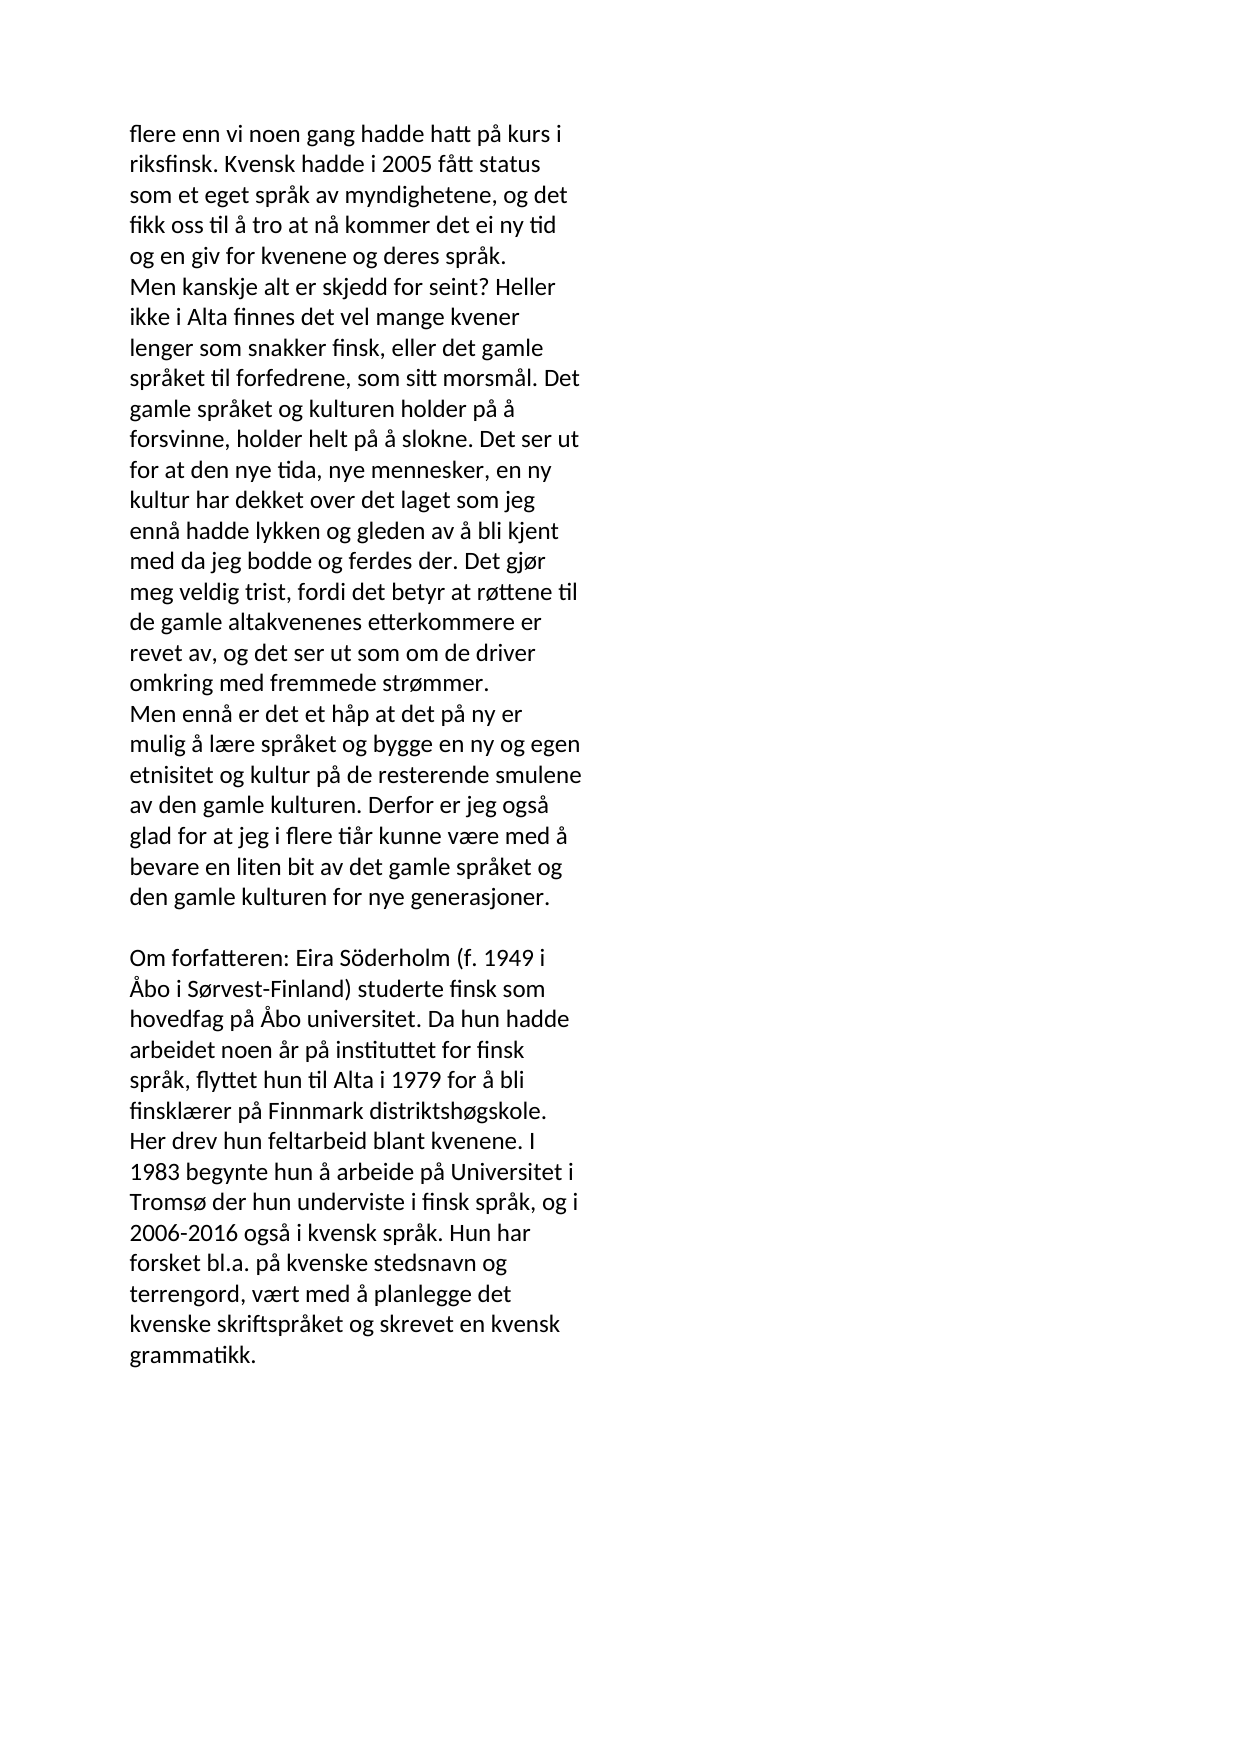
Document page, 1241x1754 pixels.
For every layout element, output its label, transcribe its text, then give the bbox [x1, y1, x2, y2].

table_cell Men ennå er det et håp at det på ny er mulig å lære språket og bygge en ny og egen etnisitet og kultur på de resterende smulene av den gamle kulturen. Derfor er jeg også glad for at jeg i flere tiår kunne være med å bevare en liten bit av det gamle språket og den gamle kulturen for nye generasjoner. [118, 698, 594, 912]
table_cell [118, 912, 594, 942]
table_cell Men kanskje alt er skjedd for seint? Heller ikke i Alta finnes det vel mange kvener lenger som snakker finsk, eller det gamle språket til forfedrene, som sitt morsmål. Det gamle språket og kulturen holder på å forsvinne, holder helt på å slokne. Det ser ut for at den nye tida, nye mennesker, en ny kultur har dekket over det laget som jeg ennå hadde lykken og gleden av å bli kjent med da jeg bodde og ferdes der. Det gjør meg veldig trist, fordi det betyr at røttene til de gamle altakvenenes etterkommere er revet av, og det ser ut som om de driver omkring med fremmede strømmer. [118, 271, 594, 698]
table_cell flere enn vi noen gang hadde hatt på kurs i riksfinsk. Kvensk hadde i 2005 fått status som et eget språk av myndighetene, og det fikk oss til å tro at nå kommer det ei ny tid og en giv for kvenene og deres språk. [118, 118, 594, 271]
table_cell Om forfatteren: Eira Söderholm (f. 1949 i Åbo i Sørvest-Finland) studerte finsk som hovedfag på Åbo universitet. Da hun hadde arbeidet noen år på instituttet for finsk språk, flyttet hun til Alta i 1979 for å bli finsklærer på Finnmark distriktshøgskole. Her drev hun feltarbeid blant kvenene. I 1983 begynte hun å arbeide på Universitet i Tromsø der hun underviste i finsk språk, og i 2006-2016 også i kvensk språk. Hun har forsket bl.a. på kvenske stedsnavn og terrengord, vært med å planlegge det kvenske skriftspråket og skrevet en kvensk grammatikk. [118, 942, 594, 1369]
